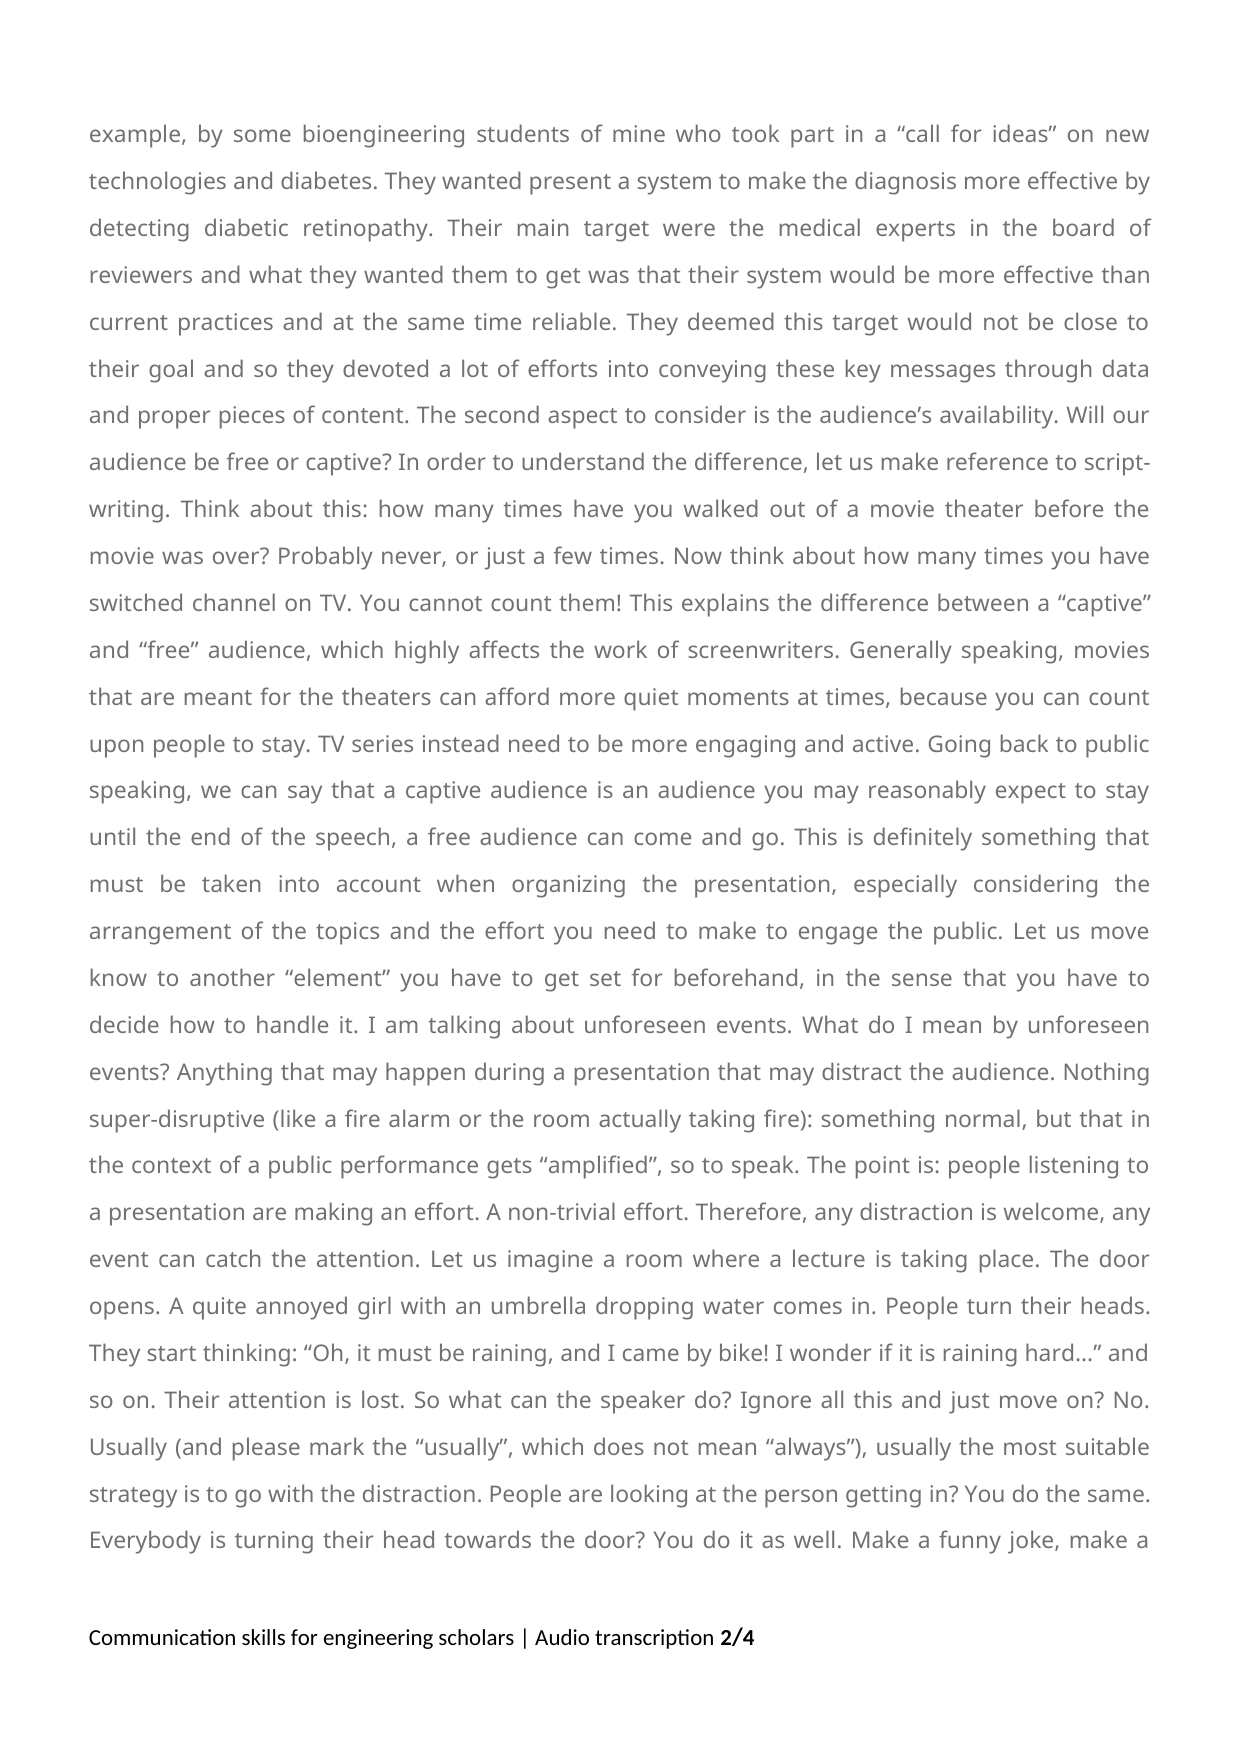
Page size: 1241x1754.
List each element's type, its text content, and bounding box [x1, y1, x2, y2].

text example, by some bioengineering students of mine who took part in a “call for ideas” on new technologies and diabetes. They wanted present a system to make the diagnosis more effective by detecting diabetic retinopathy. Their main target were the medical experts in the board of reviewers and what they wanted them to get was that their system would be more effective than current practices and at the same time reliable. They deemed this target would not be close to their goal and so they devoted a lot of efforts into conveying these key messages through data and proper pieces of content. The second aspect to consider is the audience’s availability. Will our audience be free or captive? In order to understand the difference, let us make reference to script-writing. Think about this: how many times have you walked out of a movie theater before the movie was over? Probably never, or just a few times. Now think about how many times you have switched channel on TV. You cannot count them! This explains the difference between a “captive” and “free” audience, which highly affects the work of screenwriters. Generally speaking, movies that are meant for the theaters can afford more quiet moments at times, because you can count upon people to stay. TV series instead need to be more engaging and active. Going back to public speaking, we can say that a captive audience is an audience you may reasonably expect to stay until the end of the speech, a free audience can come and go. This is definitely something that must be taken into account when organizing the presentation, especially considering the arrangement of the topics and the effort you need to make to engage the public. Let us move know to another “element” you have to get set for beforehand, in the sense that you have to decide how to handle it. I am talking about unforeseen events. What do I mean by unforeseen events? Anything that may happen during a presentation that may distract the audience. Nothing super-disruptive (like a fire alarm or the room actually taking fire): something normal, but that in the context of a public performance gets “amplified”, so to speak. The point is: people listening to a presentation are making an effort. A non-trivial effort. Therefore, any distraction is welcome, any event can catch the attention. Let us imagine a room where a lecture is taking place. The door opens. A quite annoyed girl with an umbrella dropping water comes in. People turn their heads. They start thinking: “Oh, it must be raining, and I came by bike! I wonder if it is raining hard…” and so on. Their attention is lost. So what can the speaker do? Ignore all this and just move on? No. Usually (and please mark the “usually”, which does not mean “always”), usually the most suitable strategy is to go with the distraction. People are looking at the person getting in? You do the same. Everybody is turning their head towards the door? You do it as well. Make a funny joke, make a [89, 118, 1152, 1556]
